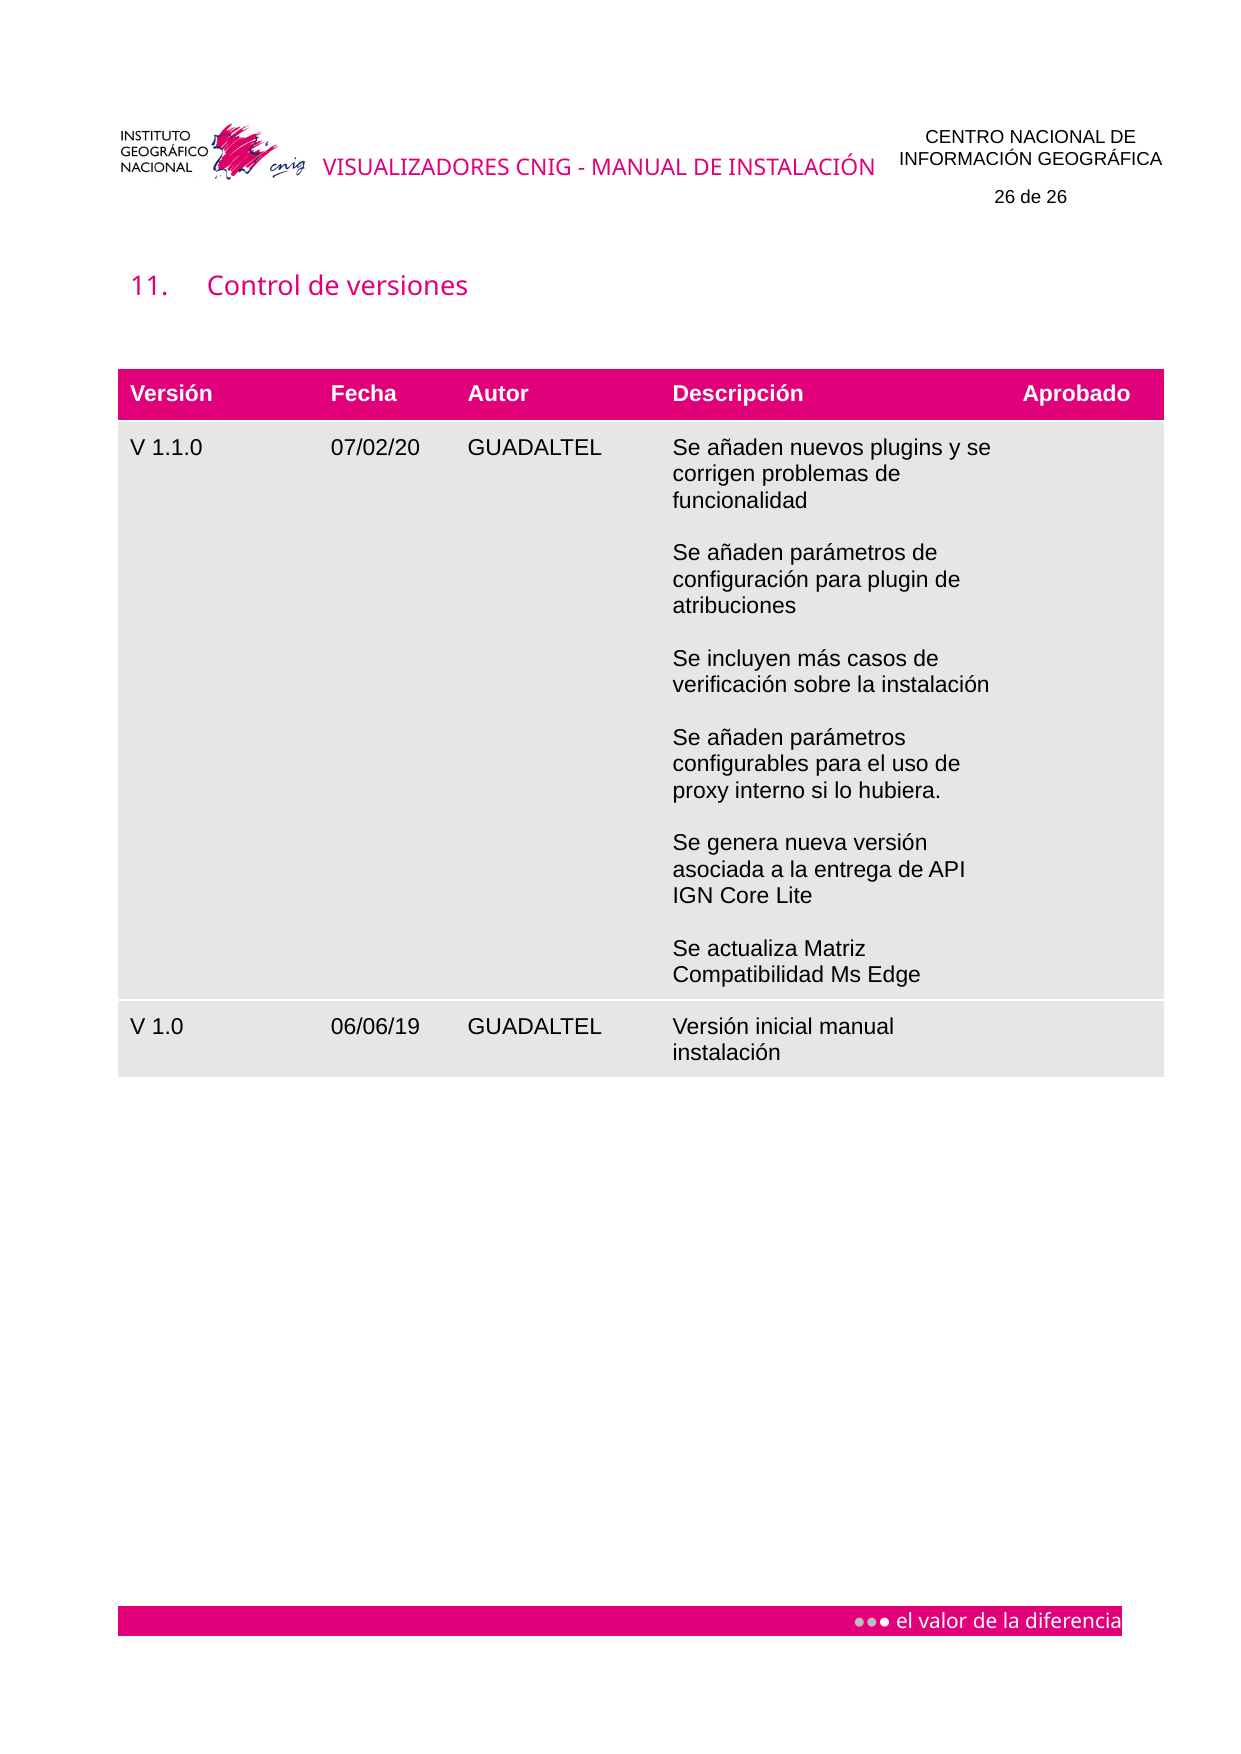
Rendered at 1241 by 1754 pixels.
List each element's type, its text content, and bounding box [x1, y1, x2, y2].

picture [118, 118, 307, 183]
subtitle Control de versiones [130, 266, 1122, 303]
table_cell GUADALTEL [456, 422, 661, 999]
table_cell Versión inicial manual instalación [661, 1001, 1010, 1077]
table_header Versión [118, 369, 319, 420]
table_header Descripción [661, 369, 1010, 420]
table_cell 06/06/19 [319, 1001, 456, 1077]
table_cell V 1.0 [118, 1001, 319, 1077]
table_header Fecha [319, 369, 456, 420]
table_cell [1010, 1001, 1164, 1077]
table_cell [1010, 422, 1164, 999]
table_header Aprobado [1010, 369, 1164, 420]
table_cell V 1.1.0 [118, 422, 319, 999]
table_header Autor [456, 369, 661, 420]
table_cell 02/07/20 [319, 422, 456, 999]
table_cell GUADALTEL [456, 1001, 661, 1077]
table_cell Se añaden nuevos plugins y se corrigen problemas de funcionalidad Se añaden parámetros de configuración para plugin de atribuciones Se incluyen más casos de verificación sobre la instalación Se añaden parámetros configurables para el uso de proxy interno si lo hubiera. Se genera nueva versión asociada a la entrega de API IGN Core Lite Se actualiza Matriz Compatibilidad Ms Edge [661, 422, 1010, 999]
